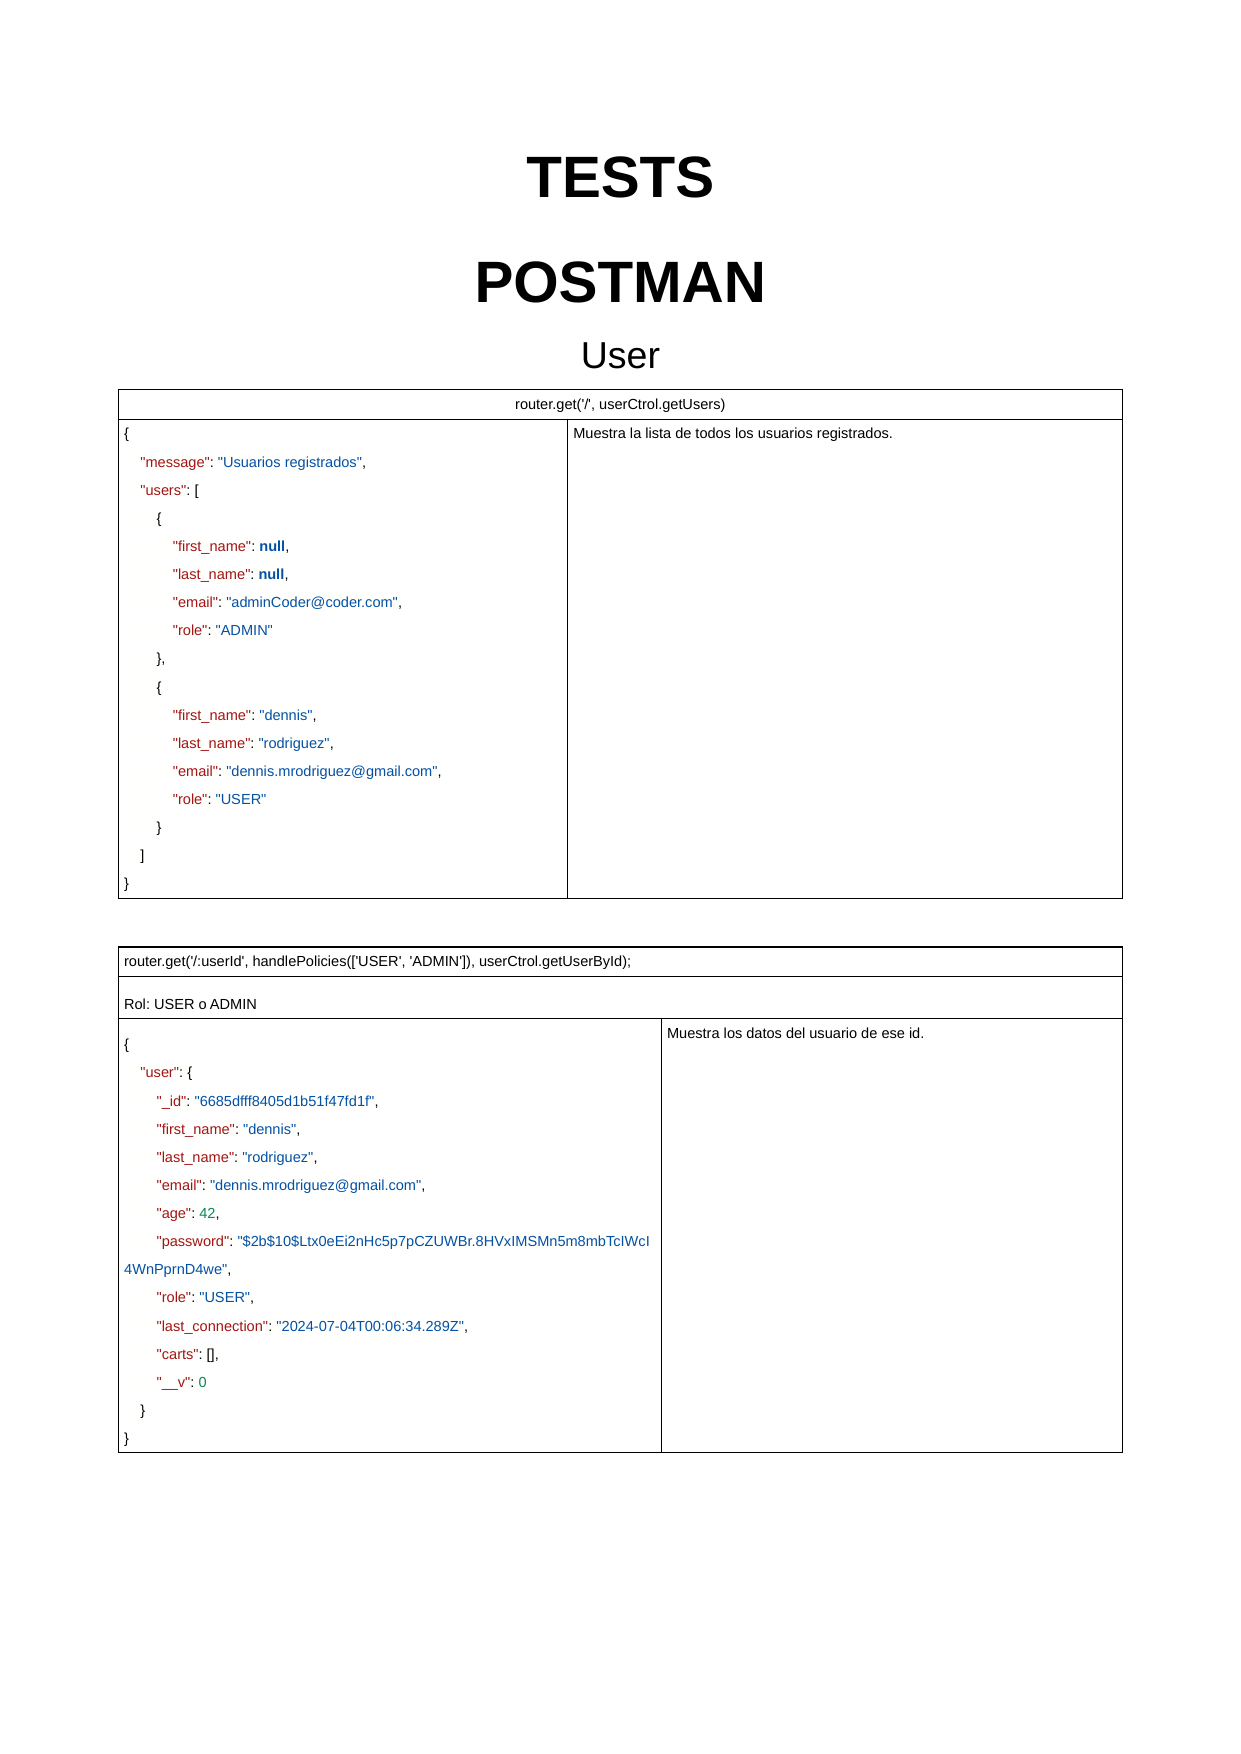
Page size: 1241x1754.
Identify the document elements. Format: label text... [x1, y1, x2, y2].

table_cell Muestra los datos del usuario de ese id. [662, 1019, 1122, 1452]
title POSTMAN [118, 248, 1122, 315]
table_cell Muestra la lista de todos los usuarios registrados. [568, 420, 1122, 898]
table_cell Rol: USER o ADMIN [119, 977, 1122, 1018]
subtitle User [118, 333, 1122, 377]
table_header router.get('/:userId', handlePolicies(['USER', 'ADMIN']), userCtrol.getUserById); [119, 948, 1122, 976]
table_cell { "message": "Usuarios registrados", "users": [ { "first_name": null, "last_name": null, "email": "adminCoder@coder.com", "role": "ADMIN" }, { "first_name": "dennis", "last_name": "rodriguez", "email": "dennis.mrodriguez@gmail.com", "role": "USER" } ] } [119, 420, 567, 898]
table_header router.get('/', userCtrol.getUsers) [119, 390, 1122, 418]
title TESTS [118, 143, 1122, 210]
table_cell { "user": { "_id": "6685dfff8405d1b51f47fd1f", "first_name": "dennis", "last_name": "rodriguez", "email": "dennis.mrodriguez@gmail.com", "age": 42, "password": "$2b$10$Ltx0eEi2nHc5p7pCZUWBr.8HVxIMSMn5m8mbTcIWcI4WnPprnD4we", "role": "USER", "last_connection": "2024-07-04T00:06:34.289Z", "carts": [], "__v": 0 } } [119, 1019, 661, 1452]
